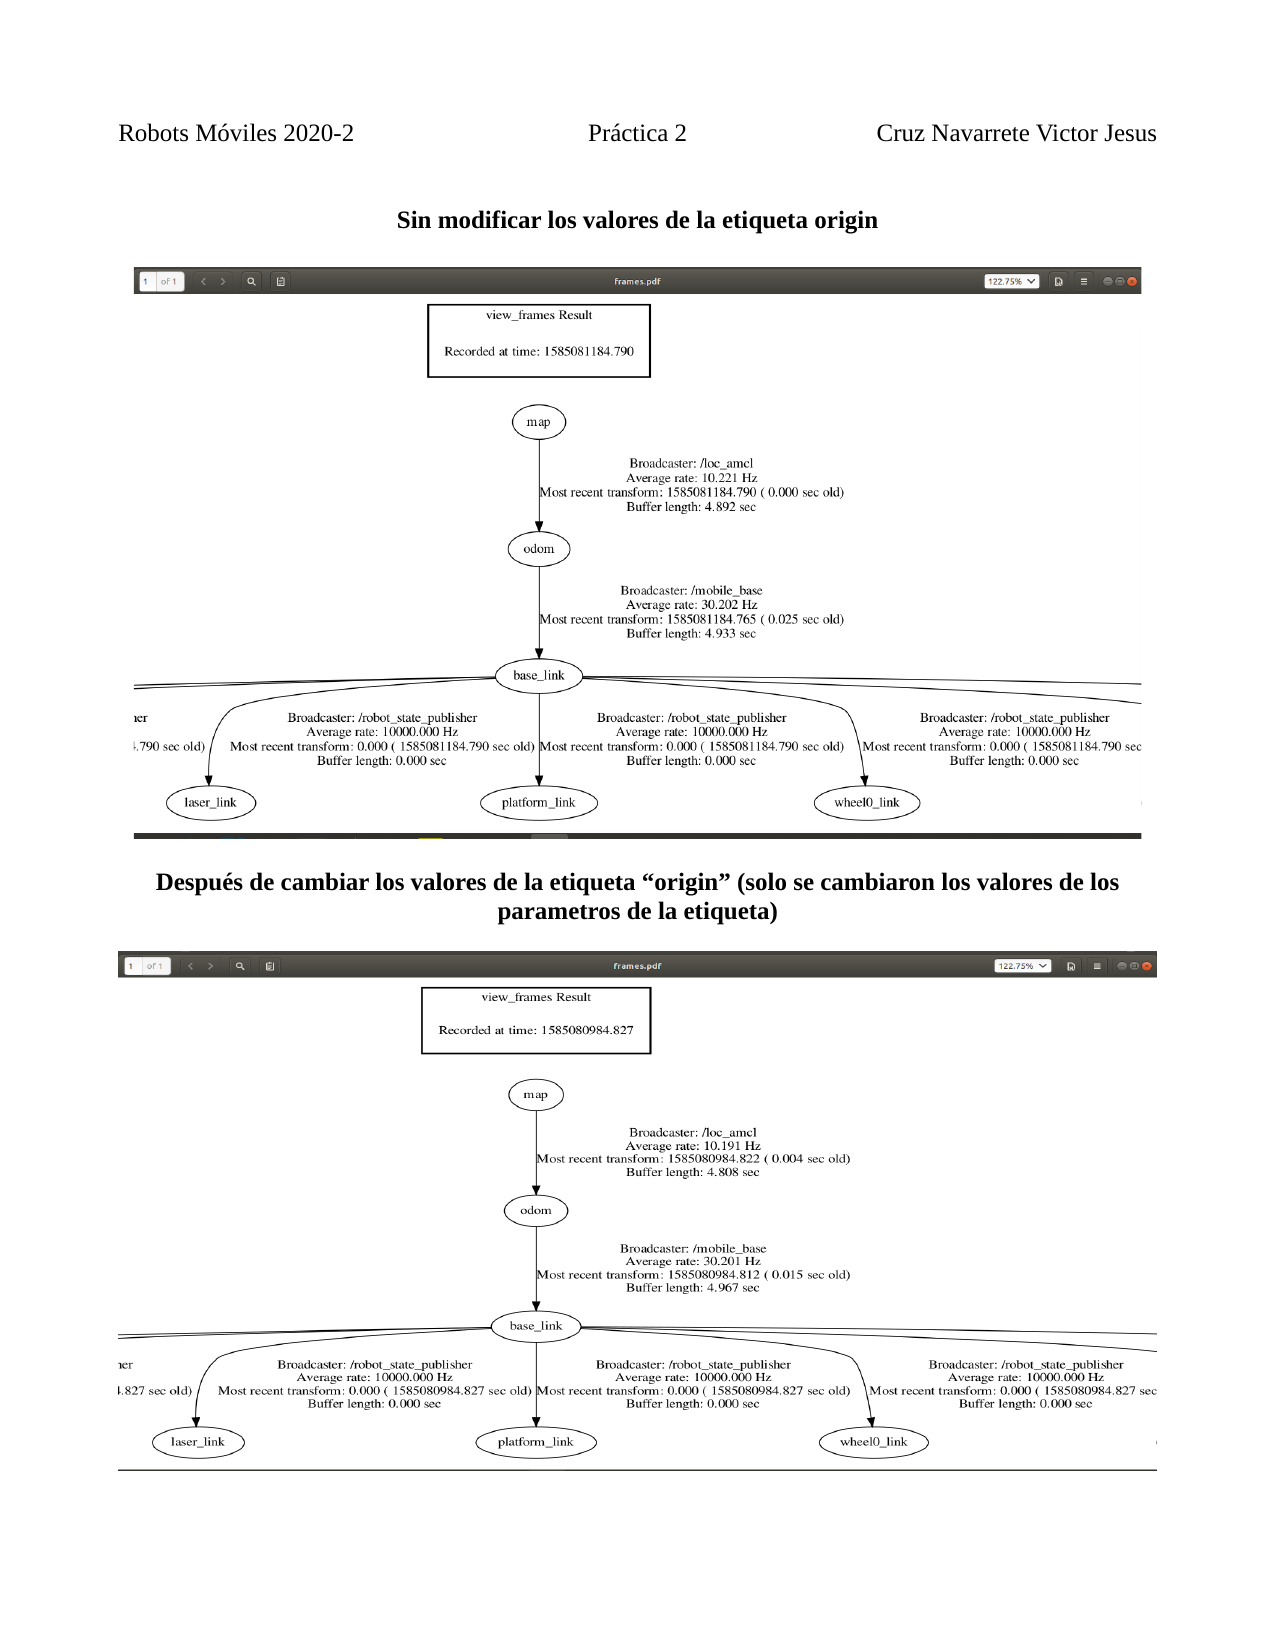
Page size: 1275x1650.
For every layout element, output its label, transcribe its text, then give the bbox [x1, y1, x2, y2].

picture [118, 951, 1157, 1471]
text Sin modificar los valores de la etiqueta origin [118, 205, 1157, 234]
text Después de cambiar los valores de la etiqueta “origin” (solo se cambiaron los valores de los parametros de la etiqueta) [118, 867, 1157, 925]
picture [133, 267, 1142, 839]
